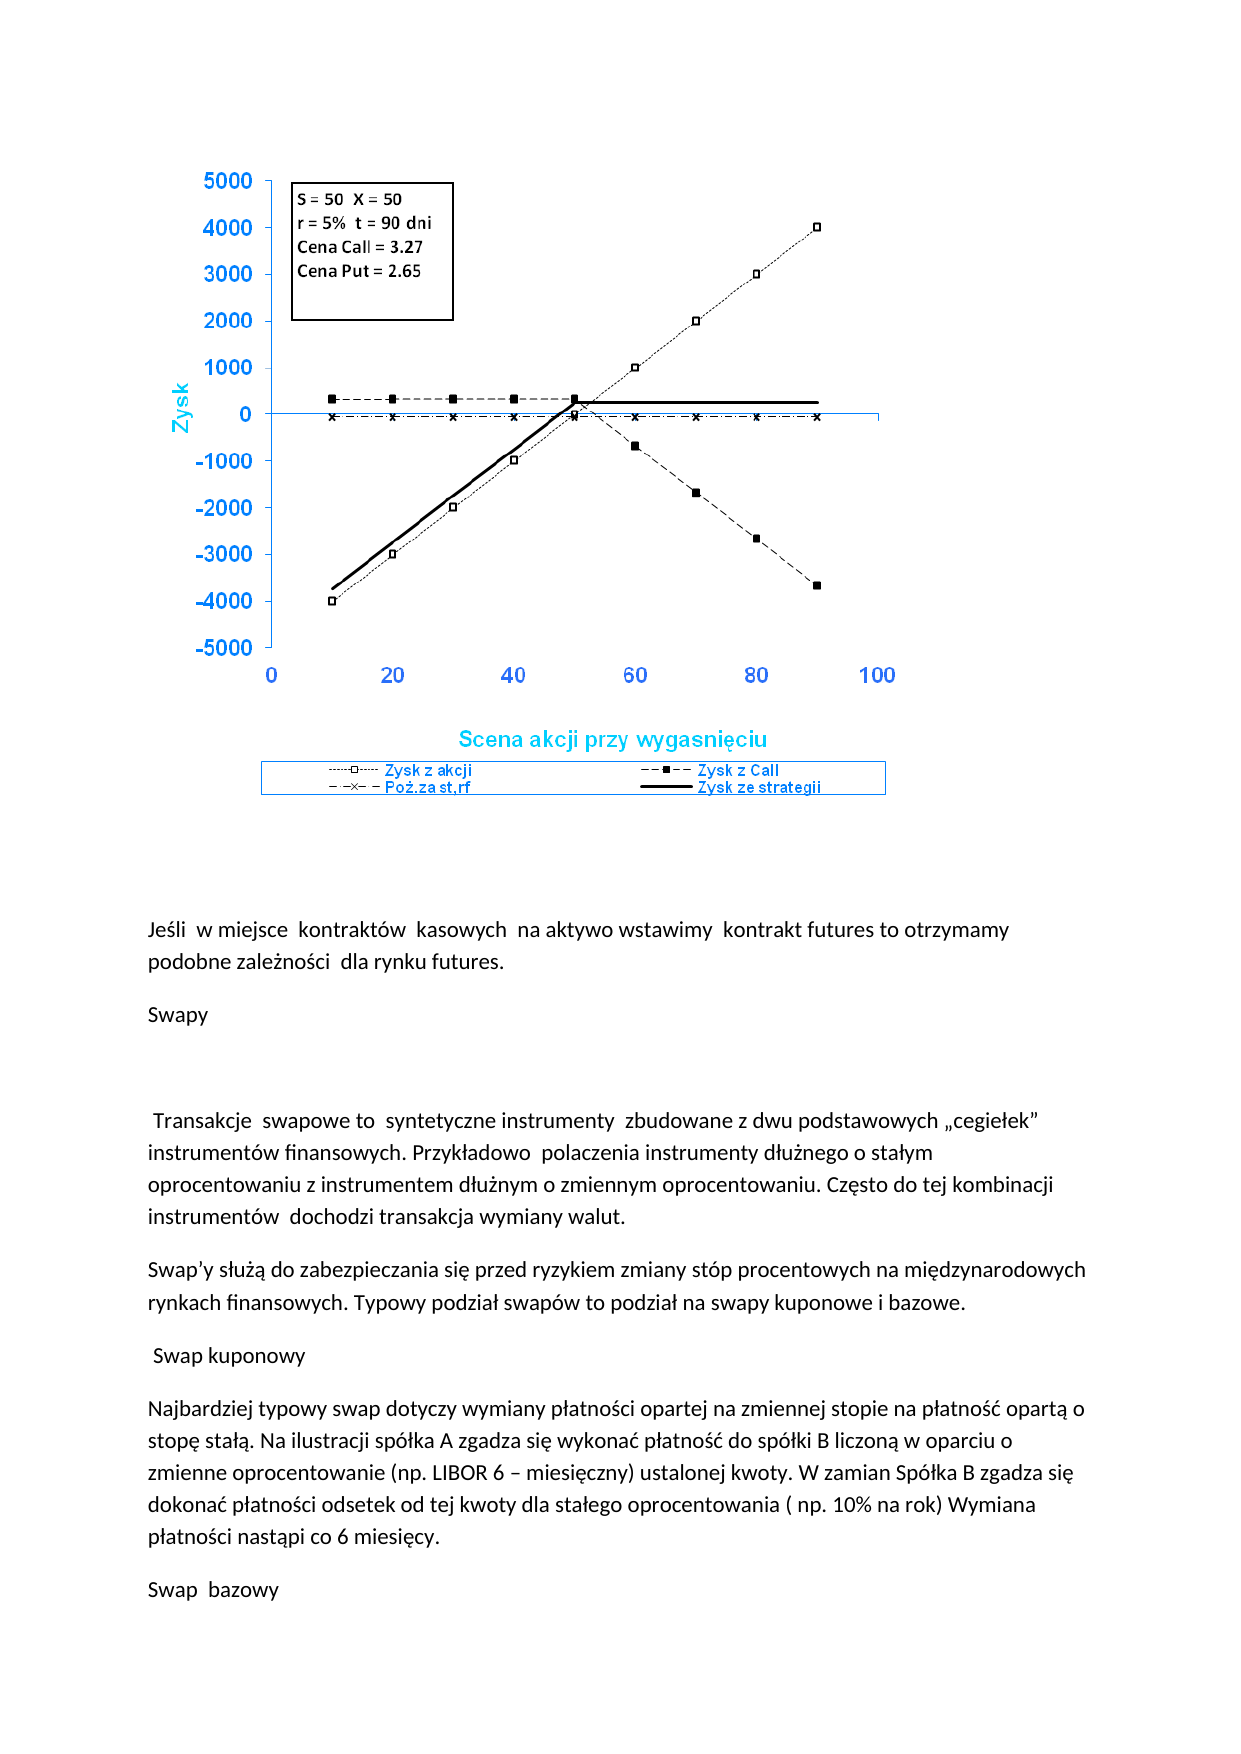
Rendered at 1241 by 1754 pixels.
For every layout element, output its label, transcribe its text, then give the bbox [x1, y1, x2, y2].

text Swap bazowy [148, 1576, 1093, 1603]
text Swap’y służą do zabezpieczania się przed ryzykiem zmiany stóp procentowych na międzynarodowych rynkach finansowych. Typowy podział swapów to podział na swapy kuponowe i bazowe. [148, 1256, 1093, 1316]
text Najbardziej typowy swap dotyczy wymiany płatności opartej na zmiennej stopie na płatność opartą o stopę stałą. Na ilustracji spółka A zgadza się wykonać płatność do spółki B liczoną w oparciu o zmienne oprocentowanie (np. LIBOR 6 – miesięczny) ustalonej kwoty. W zamian Spółka B zgadza się dokonać płatności odsetek od tej kwoty dla stałego oprocentowania ( np. 10% na rok) Wymiana płatności nastąpi co 6 miesięcy. [148, 1394, 1093, 1551]
text Swap kuponowy [148, 1341, 1093, 1369]
text Transakcje swapowe to syntetyczne instrumenty zbudowane z dwu podstawowych „cegiełek” instrumentów finansowych. Przykładowo polaczenia instrumenty dłużnego o stałym oprocentowaniu z instrumentem dłużnym o zmiennym oprocentowaniu. Często do tej kombinacji instrumentów dochodzi transakcja wymiany walut. [148, 1106, 1093, 1231]
text Jeśli w miejsce kontraktów kasowych na aktywo wstawimy kontrakt futures to otrzymamy podobne zależności dla rynku futures. [148, 915, 1093, 975]
text Swapy [148, 1000, 1093, 1028]
picture [162, 155, 909, 797]
